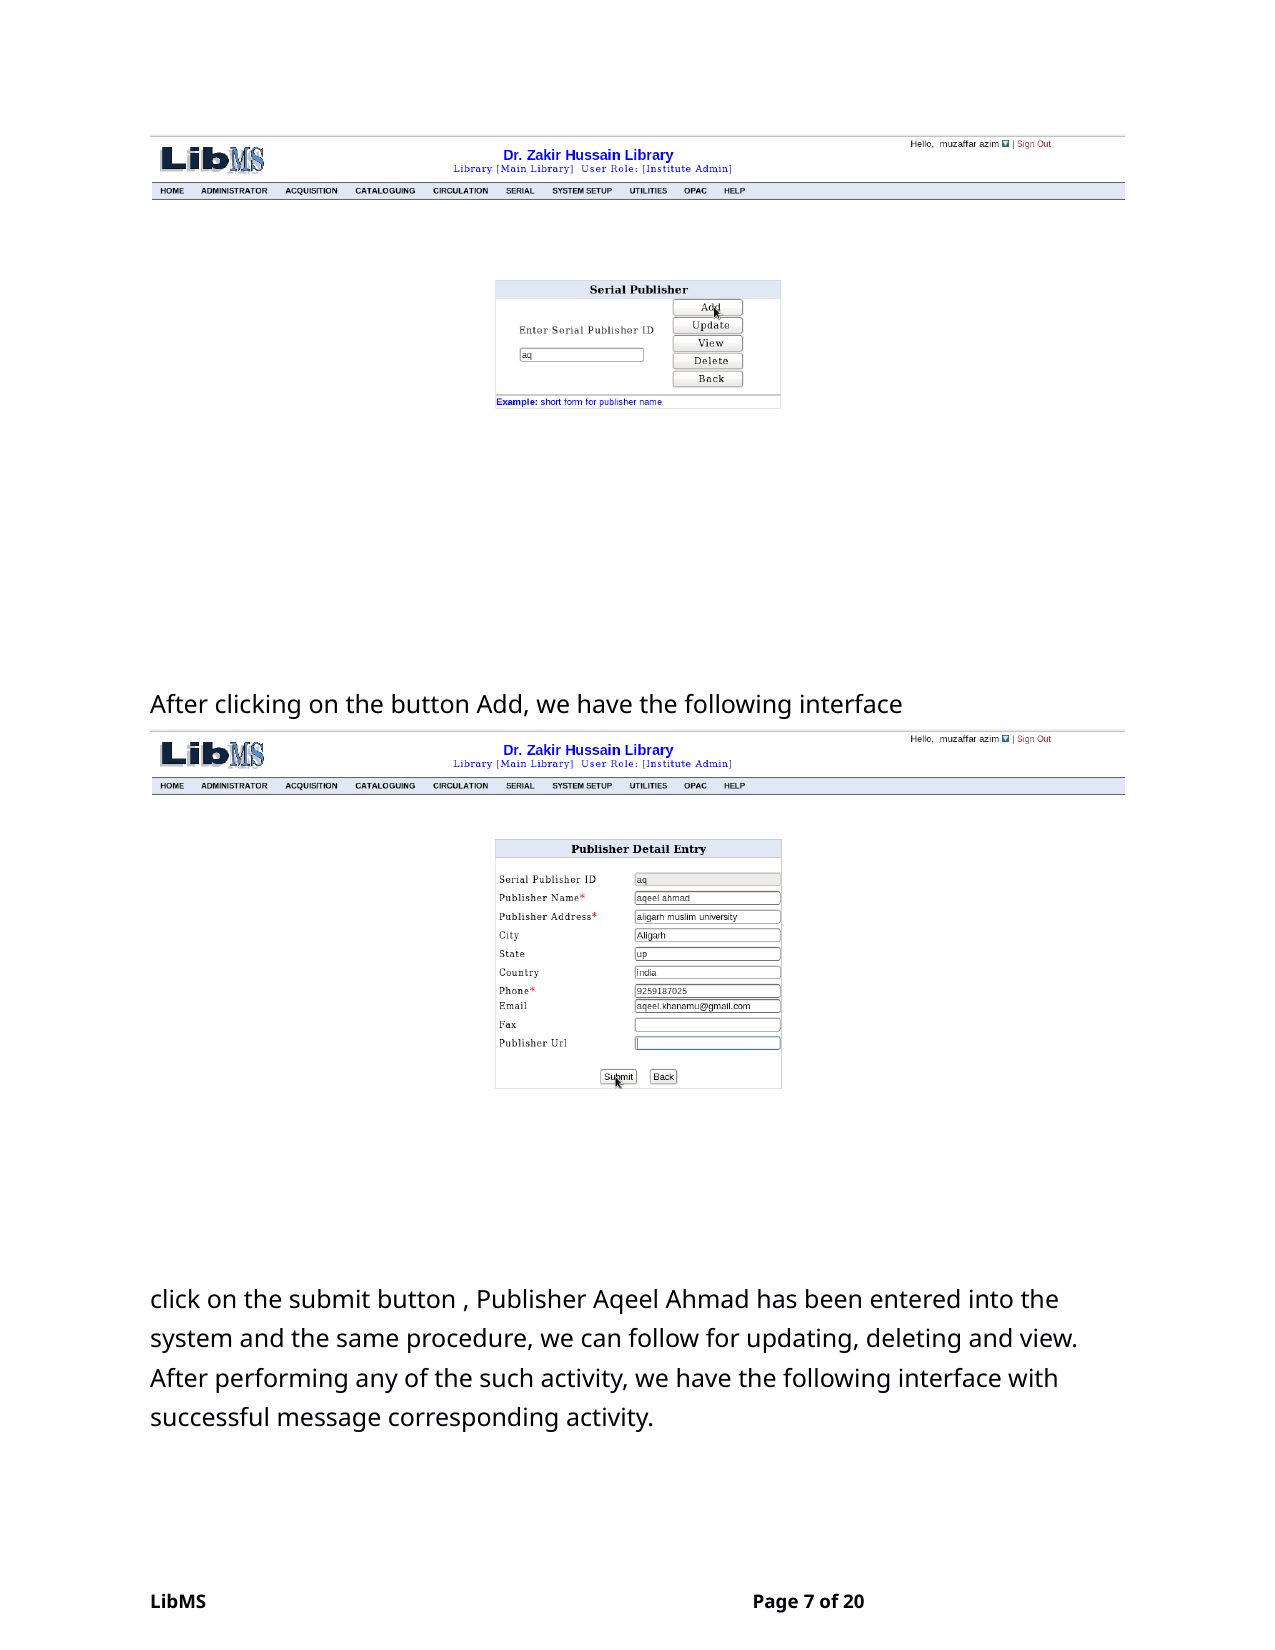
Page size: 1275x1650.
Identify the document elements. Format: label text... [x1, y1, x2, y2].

text After clicking on the button Add, we have the following interface [150, 682, 1125, 721]
text click on the submit button , Publisher Aqeel Ahmad has been entered into the system and the same procedure, we can follow for updating, deleting and view. After performing any of the such activity, we have the following interface with successful message corresponding activity. [150, 1277, 1125, 1433]
picture [150, 133, 1125, 682]
picture [150, 728, 1125, 1277]
